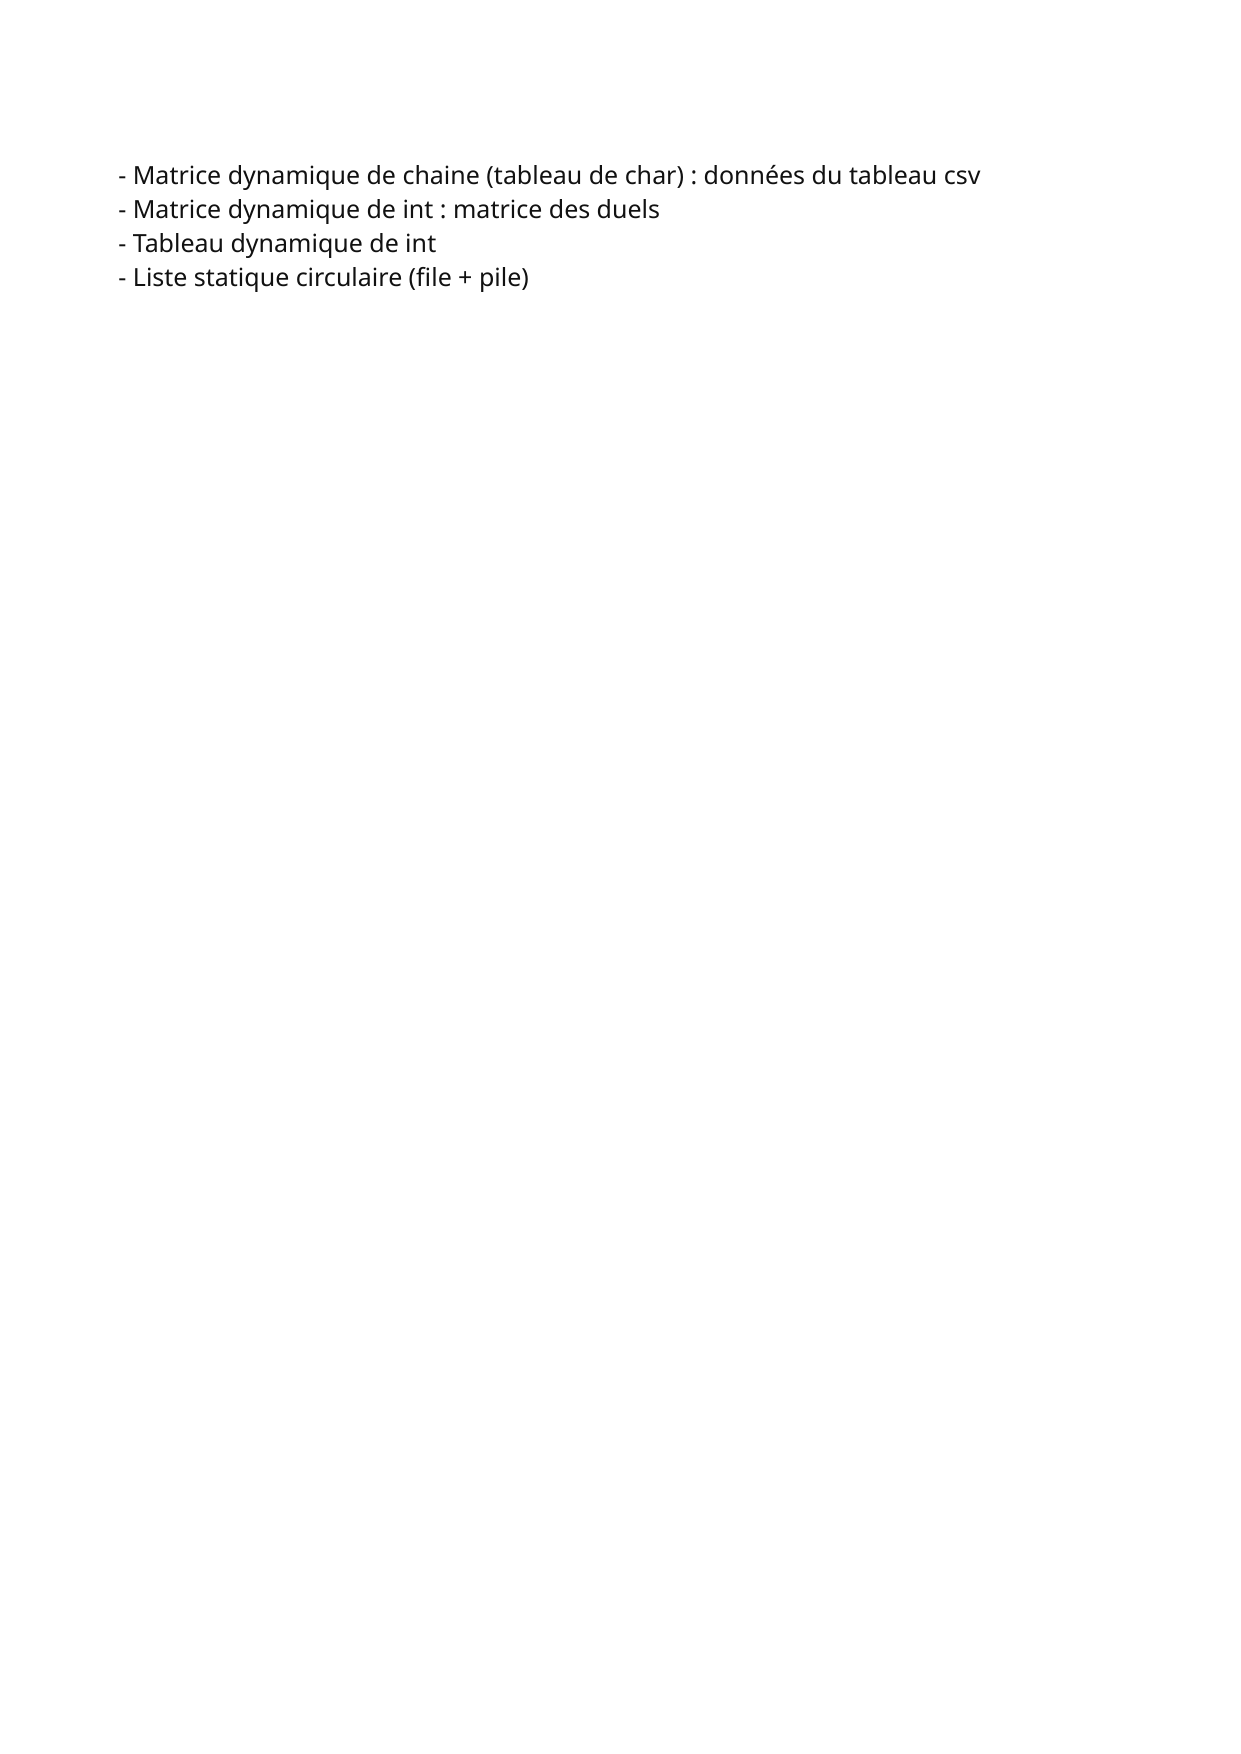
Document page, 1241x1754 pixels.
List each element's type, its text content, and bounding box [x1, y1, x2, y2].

text - Matrice dynamique de chaine (tableau de char) : données du tableau csv [118, 158, 1122, 192]
text - Matrice dynamique de int : matrice des duels [118, 192, 1122, 226]
text - Liste statique circulaire (file + pile) [118, 260, 1122, 294]
text - Tableau dynamique de int [118, 226, 1122, 260]
